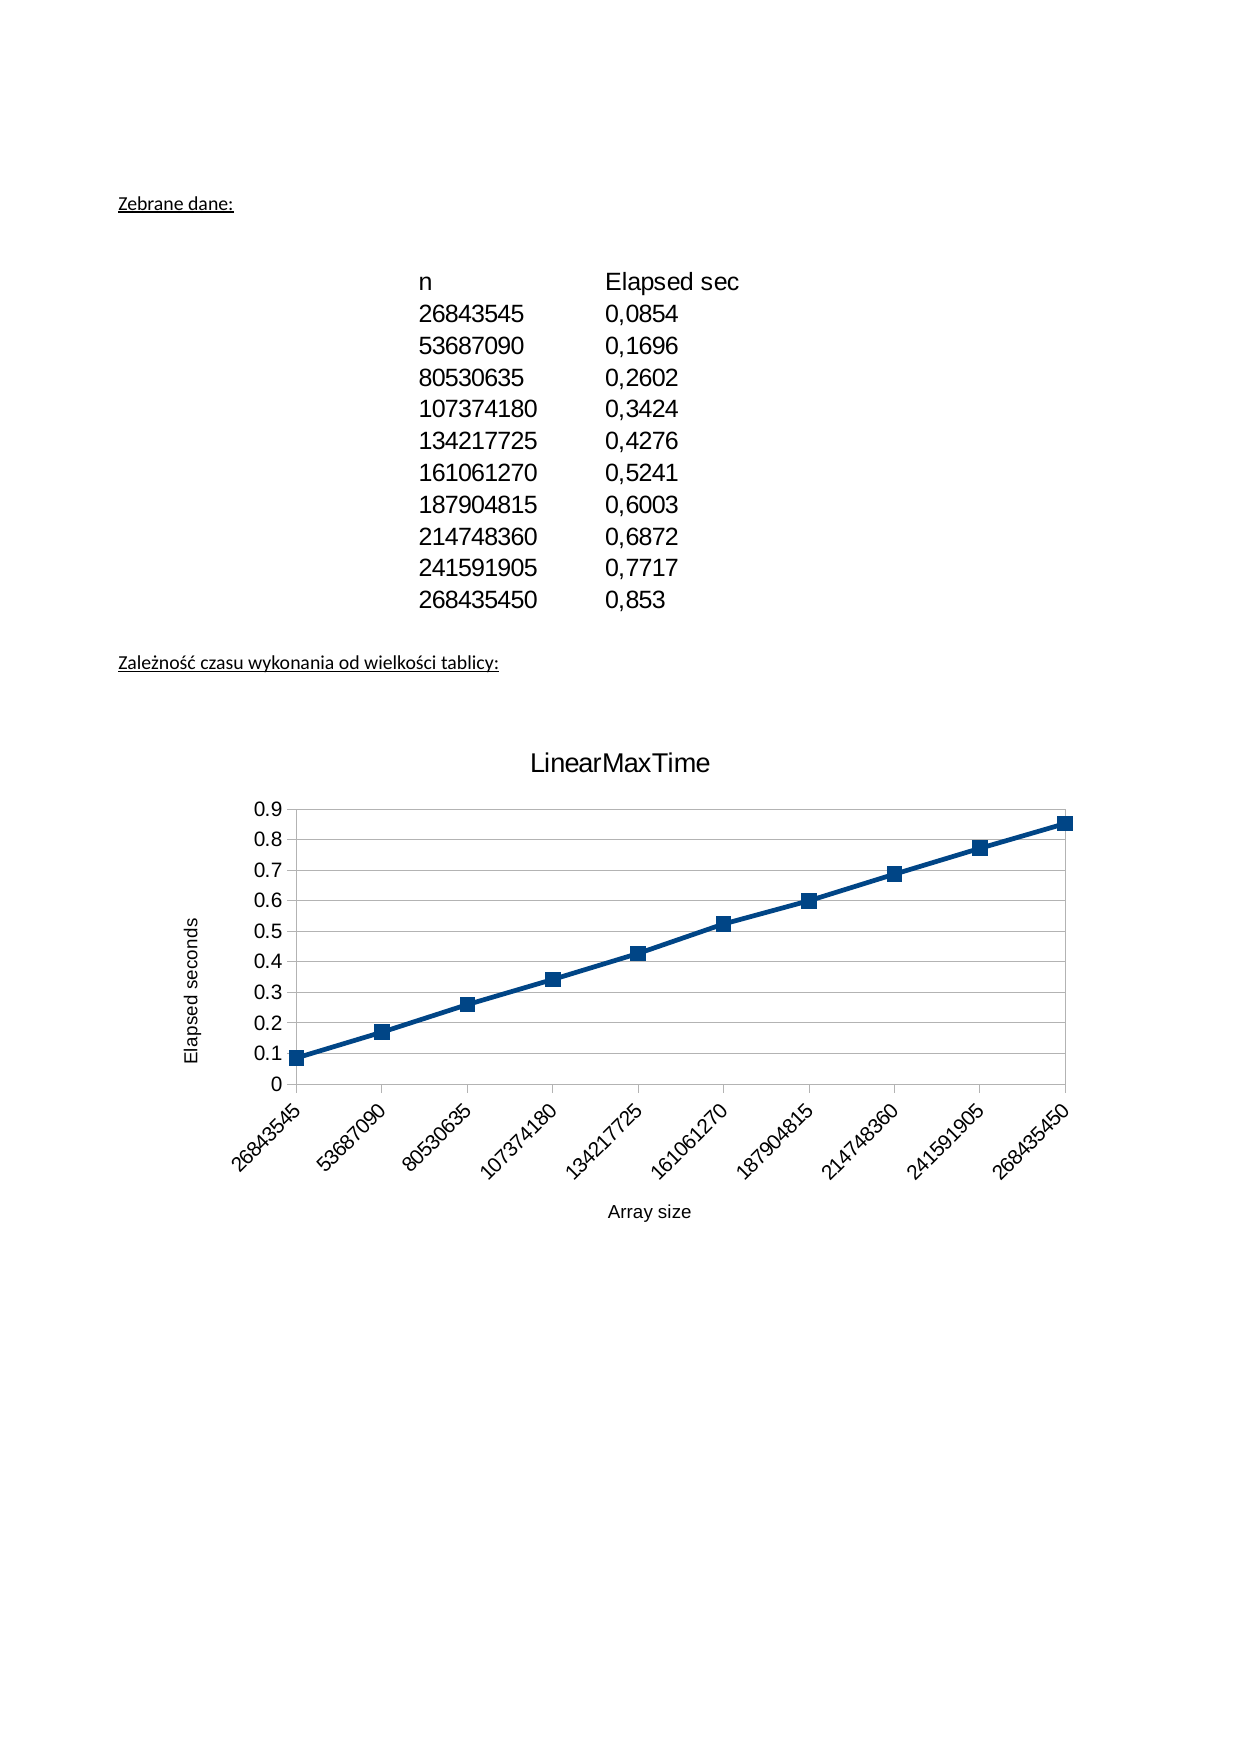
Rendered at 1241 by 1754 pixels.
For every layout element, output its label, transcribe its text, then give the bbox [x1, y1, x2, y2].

text Zebrane dane: [118, 191, 1122, 215]
text Zależność czasu wykonania od wielkości tablicy: [118, 650, 1122, 674]
